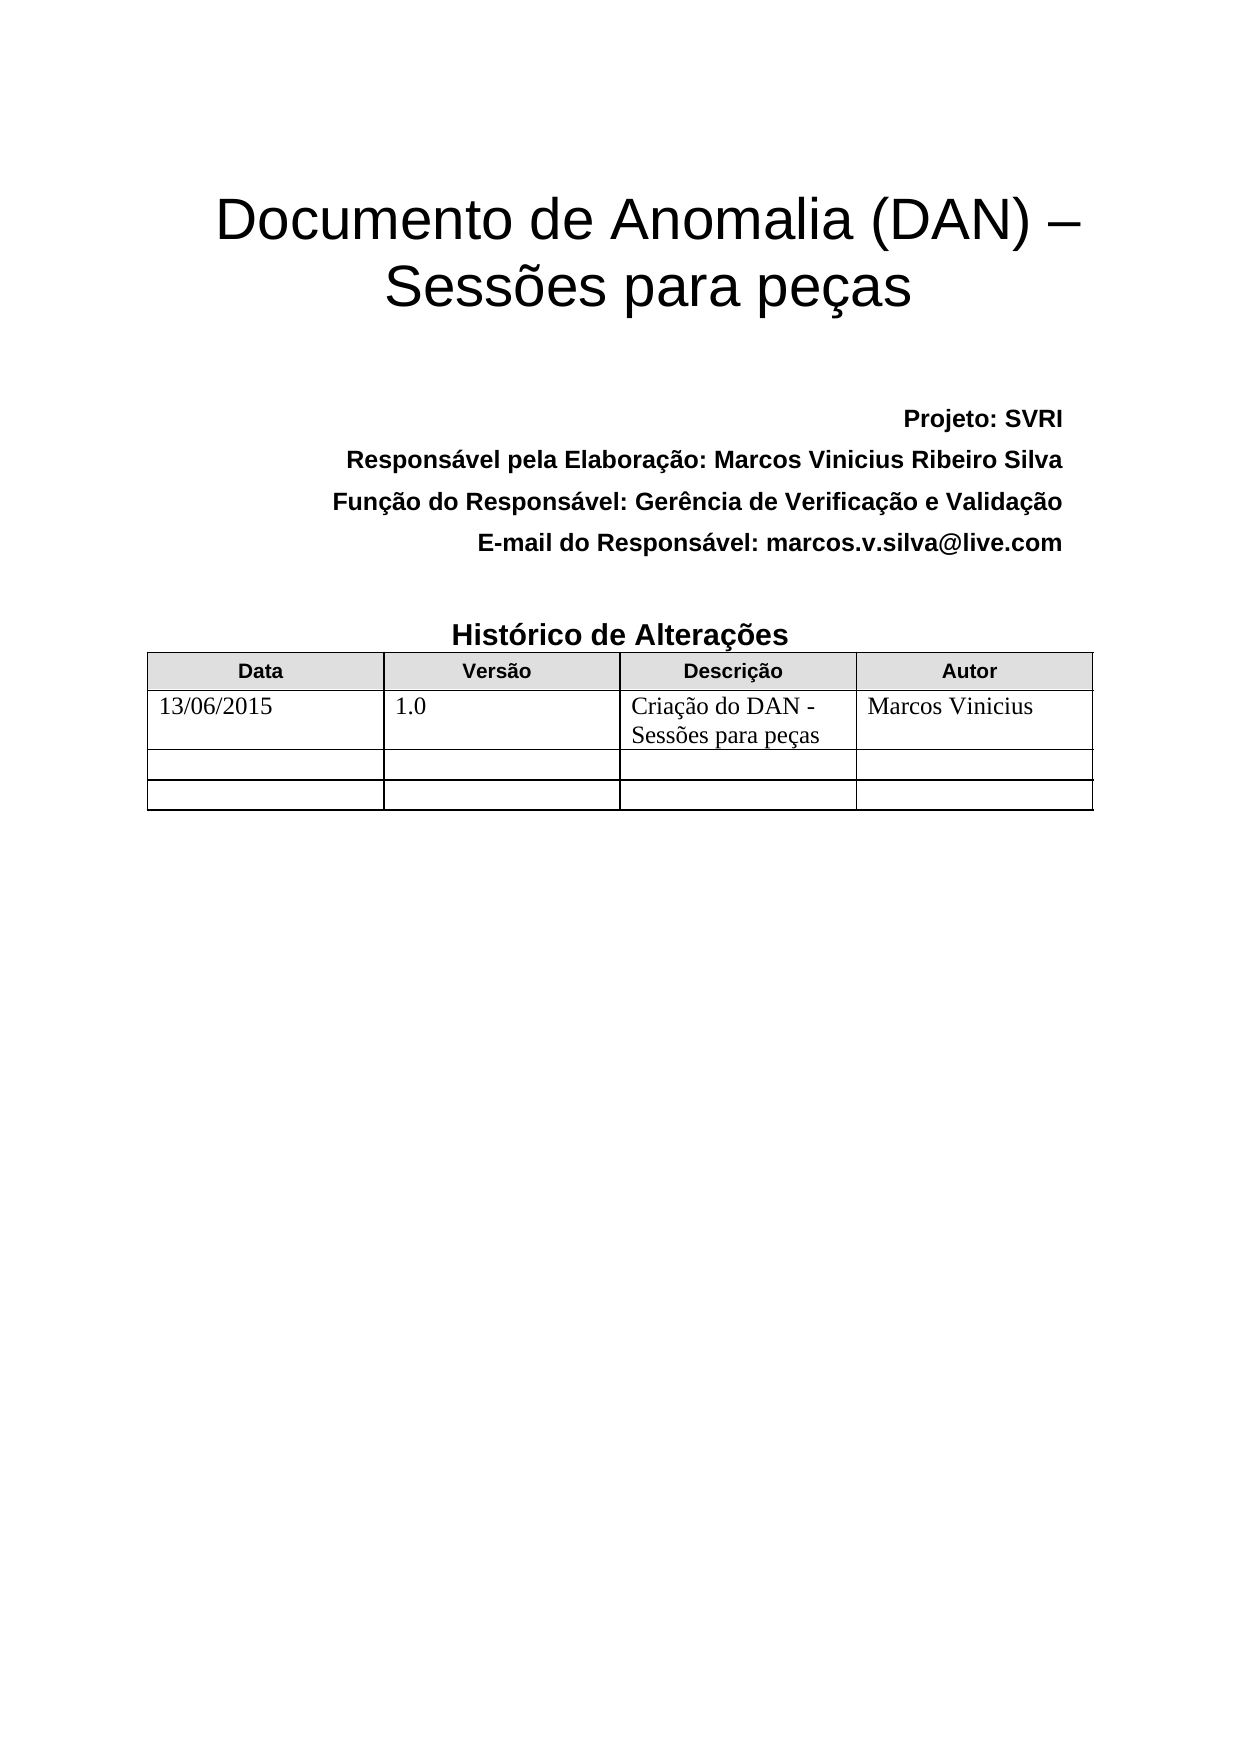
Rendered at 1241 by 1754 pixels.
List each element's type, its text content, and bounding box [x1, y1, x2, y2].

table_header Autor [857, 653, 1092, 689]
table_cell [148, 750, 383, 779]
text Responsável pela Elaboração: Marcos Vinicius Ribeiro Silva [177, 446, 1063, 474]
text Documento de Anomalia (DAN) – Sessões para peças [177, 185, 1119, 319]
table_cell [385, 781, 619, 809]
table_cell 13/06/2015 [148, 691, 383, 749]
table_cell 1.0 [385, 691, 619, 749]
table_cell [621, 781, 856, 809]
table_cell [857, 781, 1092, 809]
text Histórico de Alterações [177, 617, 1063, 652]
table_cell Marcos Vinicius [857, 691, 1092, 749]
table_header Descrição [621, 653, 856, 689]
text E-mail do Responsável: marcos.v.silva@live.com [177, 528, 1063, 557]
table_cell [857, 750, 1092, 779]
table_cell [385, 750, 619, 779]
table_header Data [148, 653, 383, 689]
text Projeto: SVRI [177, 404, 1063, 433]
table_cell Criação do DAN - Sessões para peças [621, 691, 856, 749]
table_cell [621, 750, 856, 779]
table_header Versão [385, 653, 619, 689]
table_cell [148, 781, 383, 809]
text Função do Responsável: Gerência de Verificação e Validação [177, 487, 1063, 516]
